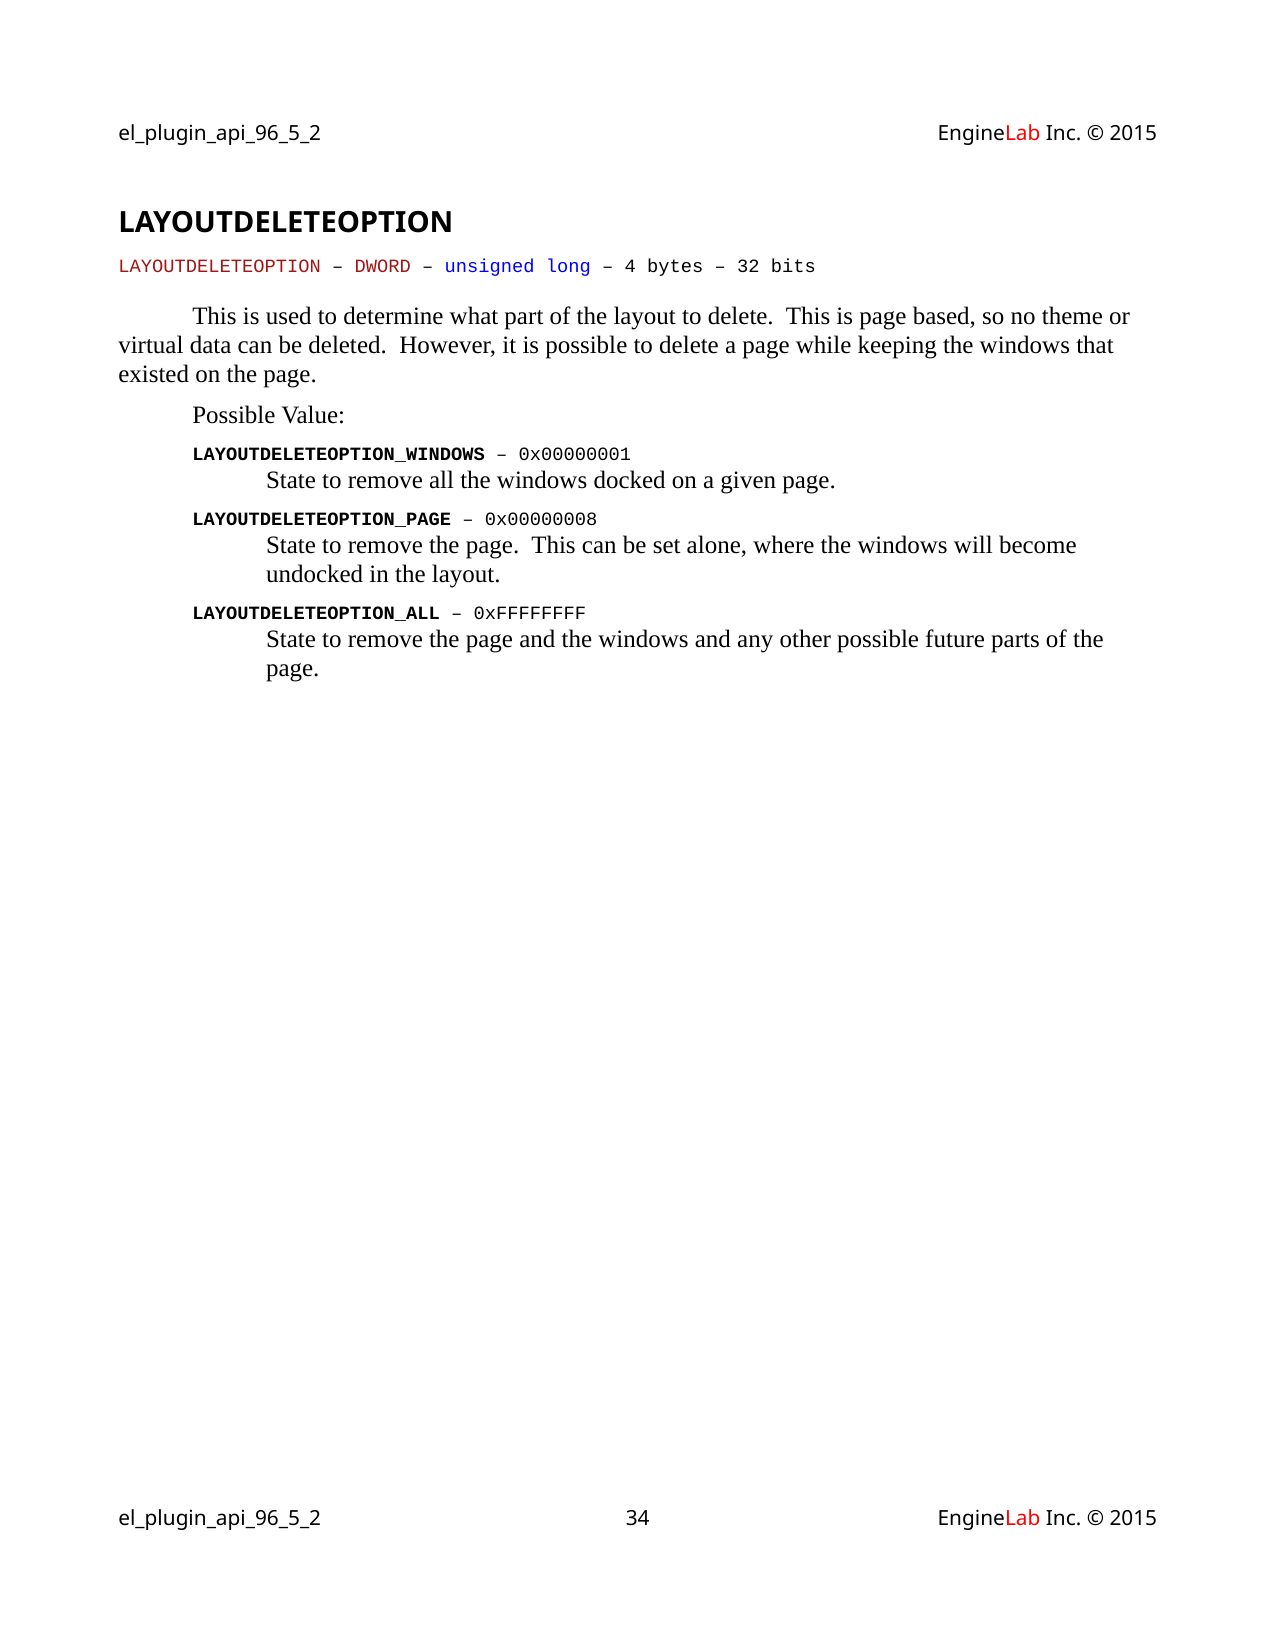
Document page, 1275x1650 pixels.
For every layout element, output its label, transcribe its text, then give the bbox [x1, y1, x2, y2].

subtitle LAYOUTDELETEOPTION [118, 201, 1157, 241]
text LAYOUTDELETEOPTION_ALL – 0xFFFFFFFF [118, 600, 1157, 624]
text Possible Value: [118, 400, 1157, 429]
text LAYOUTDELETEOPTION_PAGE – 0x00000008 [118, 506, 1157, 530]
text LAYOUTDELETEOPTION – DWORD – unsigned long – 4 bytes – 32 bits [118, 253, 1157, 277]
text This is used to determine what part of the layout to delete. This is page based, so no theme or virtual data can be deleted. However, it is possible to delete a page while keeping the windows that existed on the page. [118, 301, 1157, 387]
text State to remove all the windows docked on a given page. [118, 465, 1157, 494]
text State to remove the page. This can be set alone, where the windows will become undocked in the layout. [118, 530, 1157, 588]
text LAYOUTDELETEOPTION_WINDOWS – 0x00000001 [118, 441, 1157, 465]
text State to remove the page and the windows and any other possible future parts of the page. [118, 624, 1157, 682]
